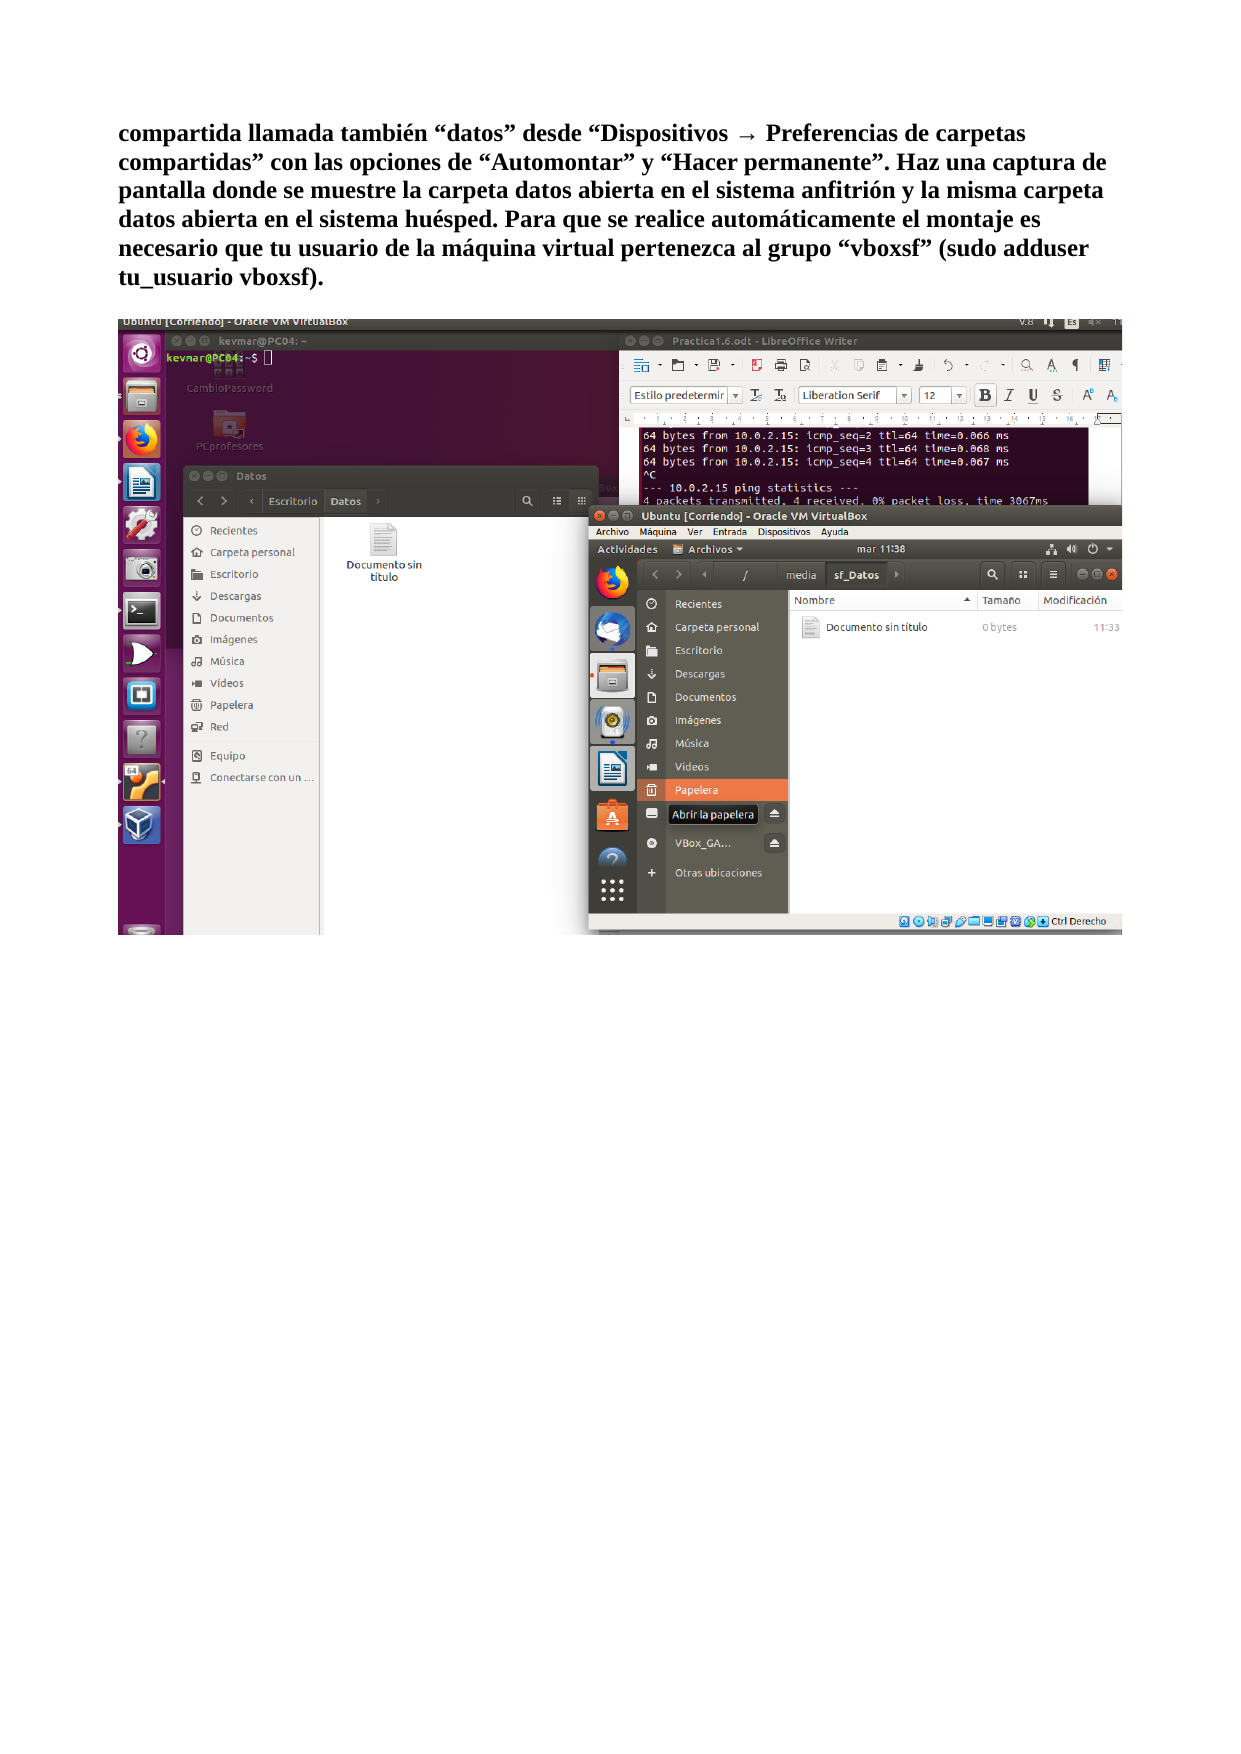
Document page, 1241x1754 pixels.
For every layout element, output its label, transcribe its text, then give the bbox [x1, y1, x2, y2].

picture [118, 319, 1123, 935]
text compartida llamada también “datos” desde “Dispositivos → Preferencias de carpetas compartidas” con las opciones de “Automontar” y “Hacer permanente”. Haz una captura de pantalla donde se muestre la carpeta datos abierta en el sistema anfitrión y la misma carpeta datos abierta en el sistema huésped. Para que se realice automáticamente el montaje es necesario que tu usuario de la máquina virtual pertenezca al grupo “vboxsf” (sudo adduser [118, 118, 1122, 262]
text tu_usuario vboxsf). [118, 262, 1122, 291]
